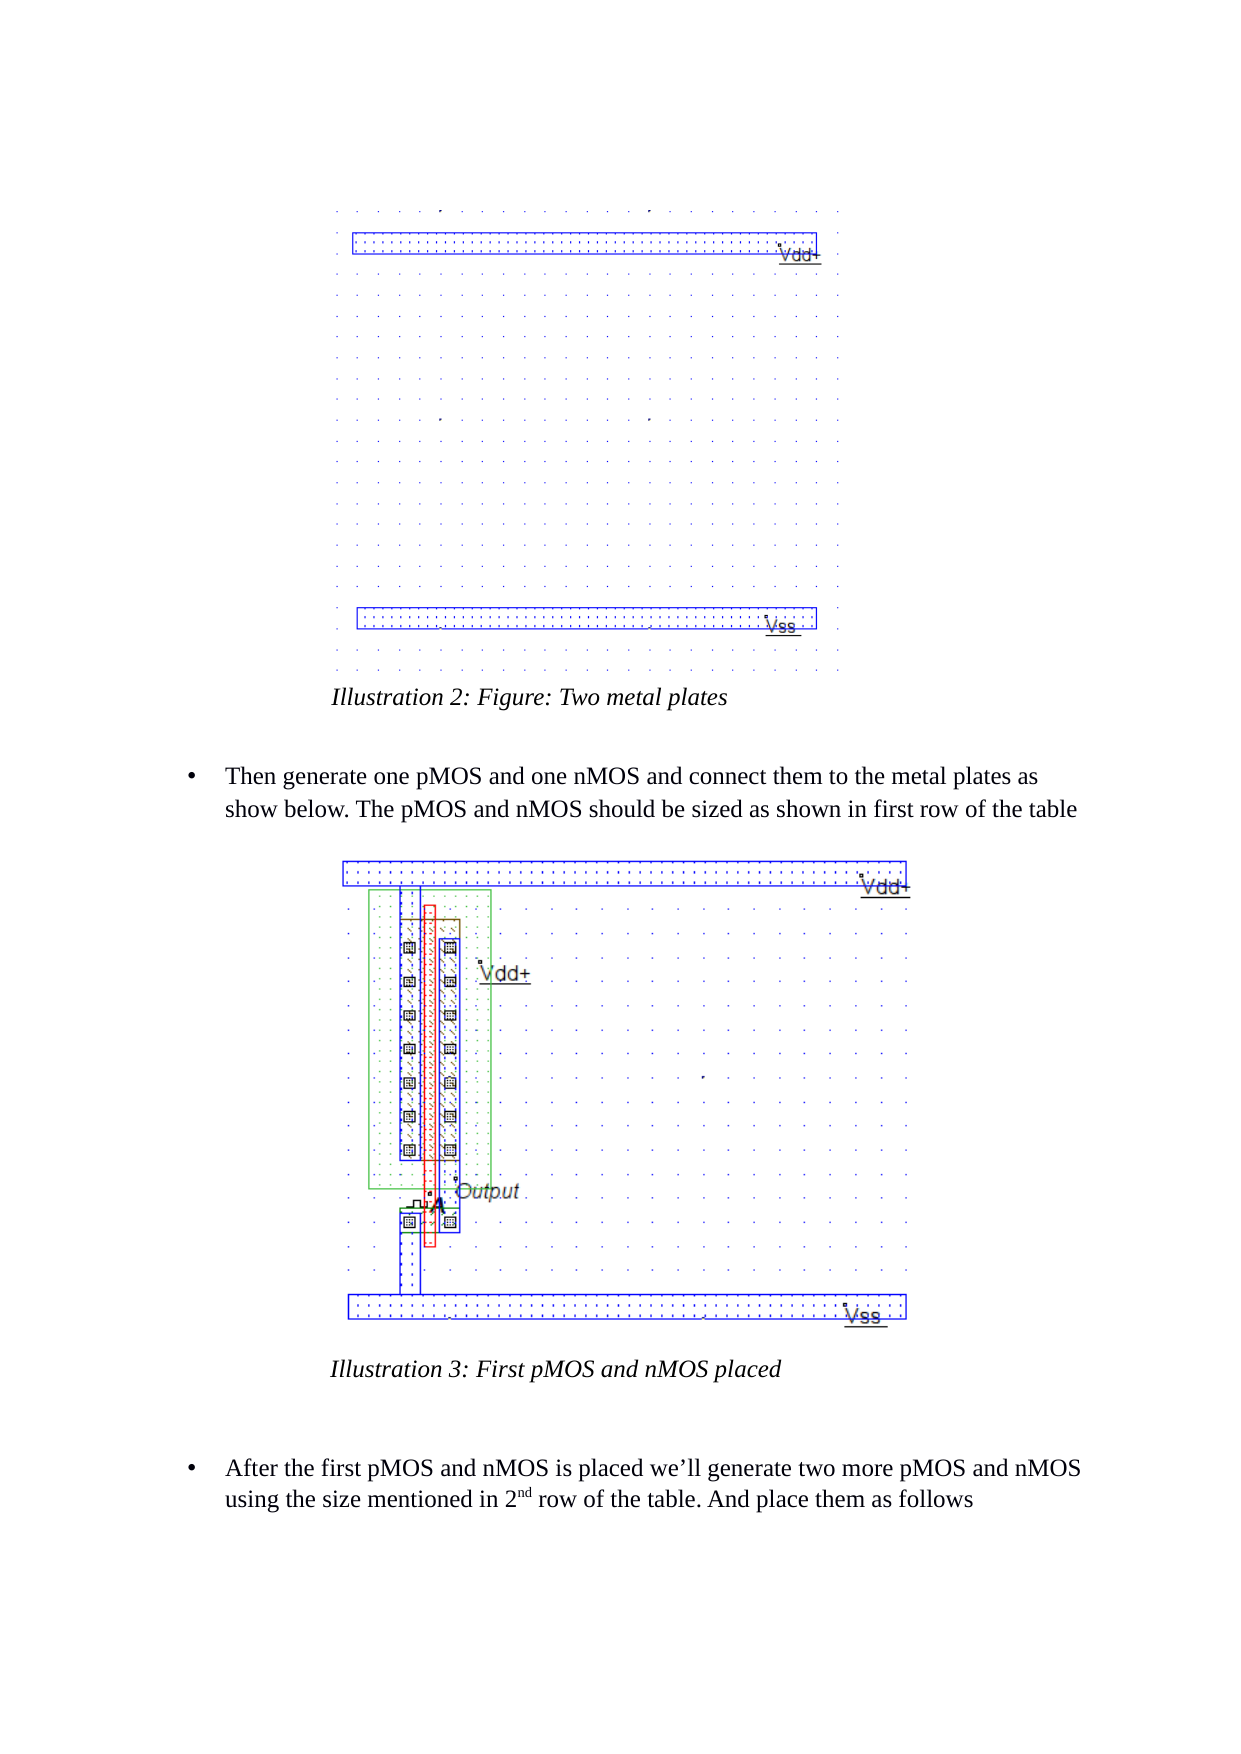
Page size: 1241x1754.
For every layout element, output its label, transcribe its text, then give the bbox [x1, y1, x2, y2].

text Illustration 3: First pMOS and nMOS placed [330, 1343, 911, 1383]
picture [331, 210, 845, 673]
picture [330, 839, 911, 1343]
subtitle Then generate one pMOS and one nMOS and connect them to the metal plates as show below. The pMOS and nMOS should be sized as shown in first row of the table [187, 761, 1091, 822]
text Illustration 2: Figure: Two metal plates [331, 673, 844, 710]
list After the first pMOS and nMOS is placed we’ll generate two more pMOS and nMOS using the size mentioned in 2nd row of the table. And place them as follows [187, 1453, 1091, 1513]
